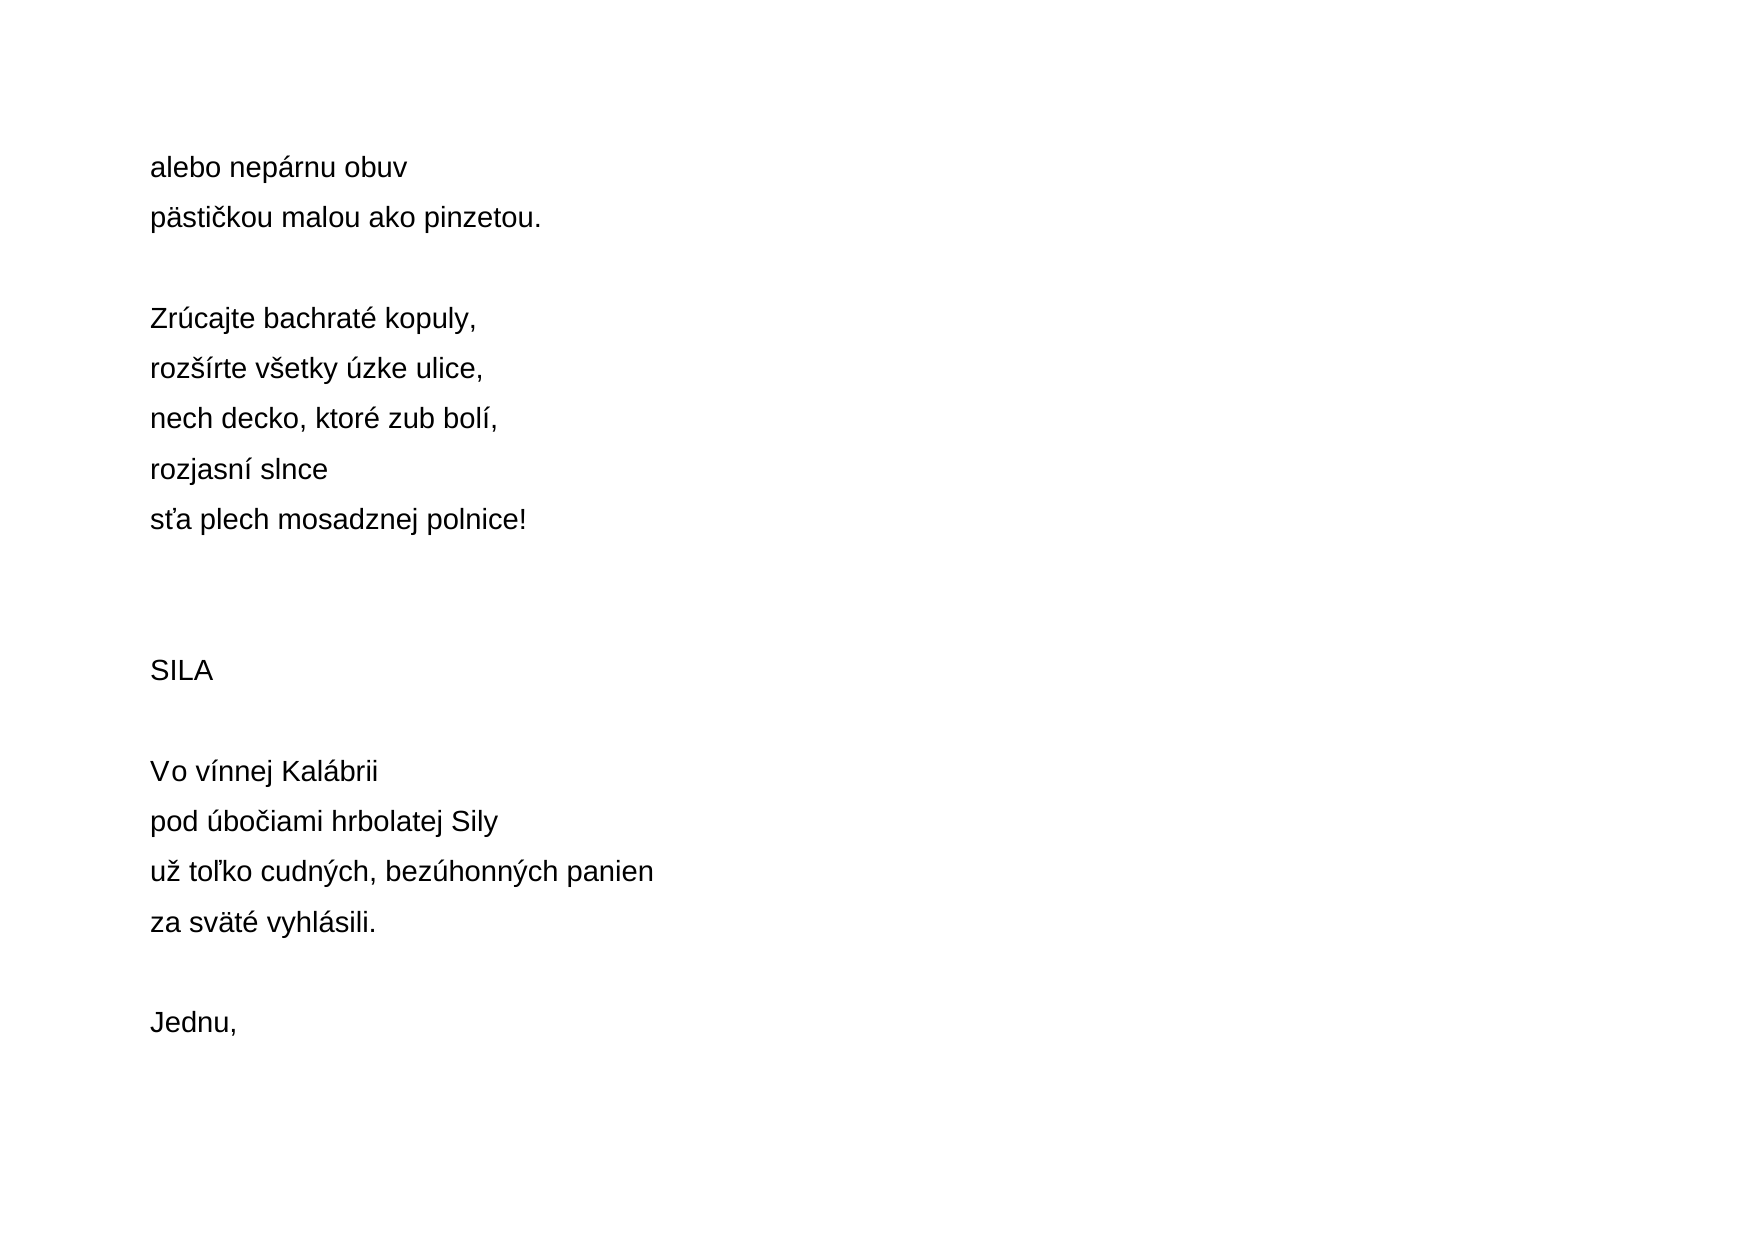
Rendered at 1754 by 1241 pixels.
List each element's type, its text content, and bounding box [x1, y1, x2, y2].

text rozjasní slnce [150, 452, 1243, 485]
text V o vínnej Kalábrii [150, 754, 1243, 787]
text rozšírte všetky úzke ulice, [150, 351, 1243, 385]
text pästičkou malou ako pinzetou. [150, 200, 1243, 234]
text Zrúcajte bachraté kopuly, [150, 301, 1243, 334]
text už toľko cudných, bezúhonných panien [150, 854, 1243, 888]
text sťa plech mosadznej polnice! [150, 502, 1243, 536]
text alebo nepárnu obuv [150, 150, 1243, 183]
text SILA [150, 653, 1243, 687]
text nech decko, ktoré zub bolí, [150, 402, 1243, 435]
text za sväté vyhlásili. [150, 905, 1243, 938]
text Jednu, [150, 1005, 1243, 1039]
text pod úbočiami hrbolatej Sily [150, 804, 1243, 838]
